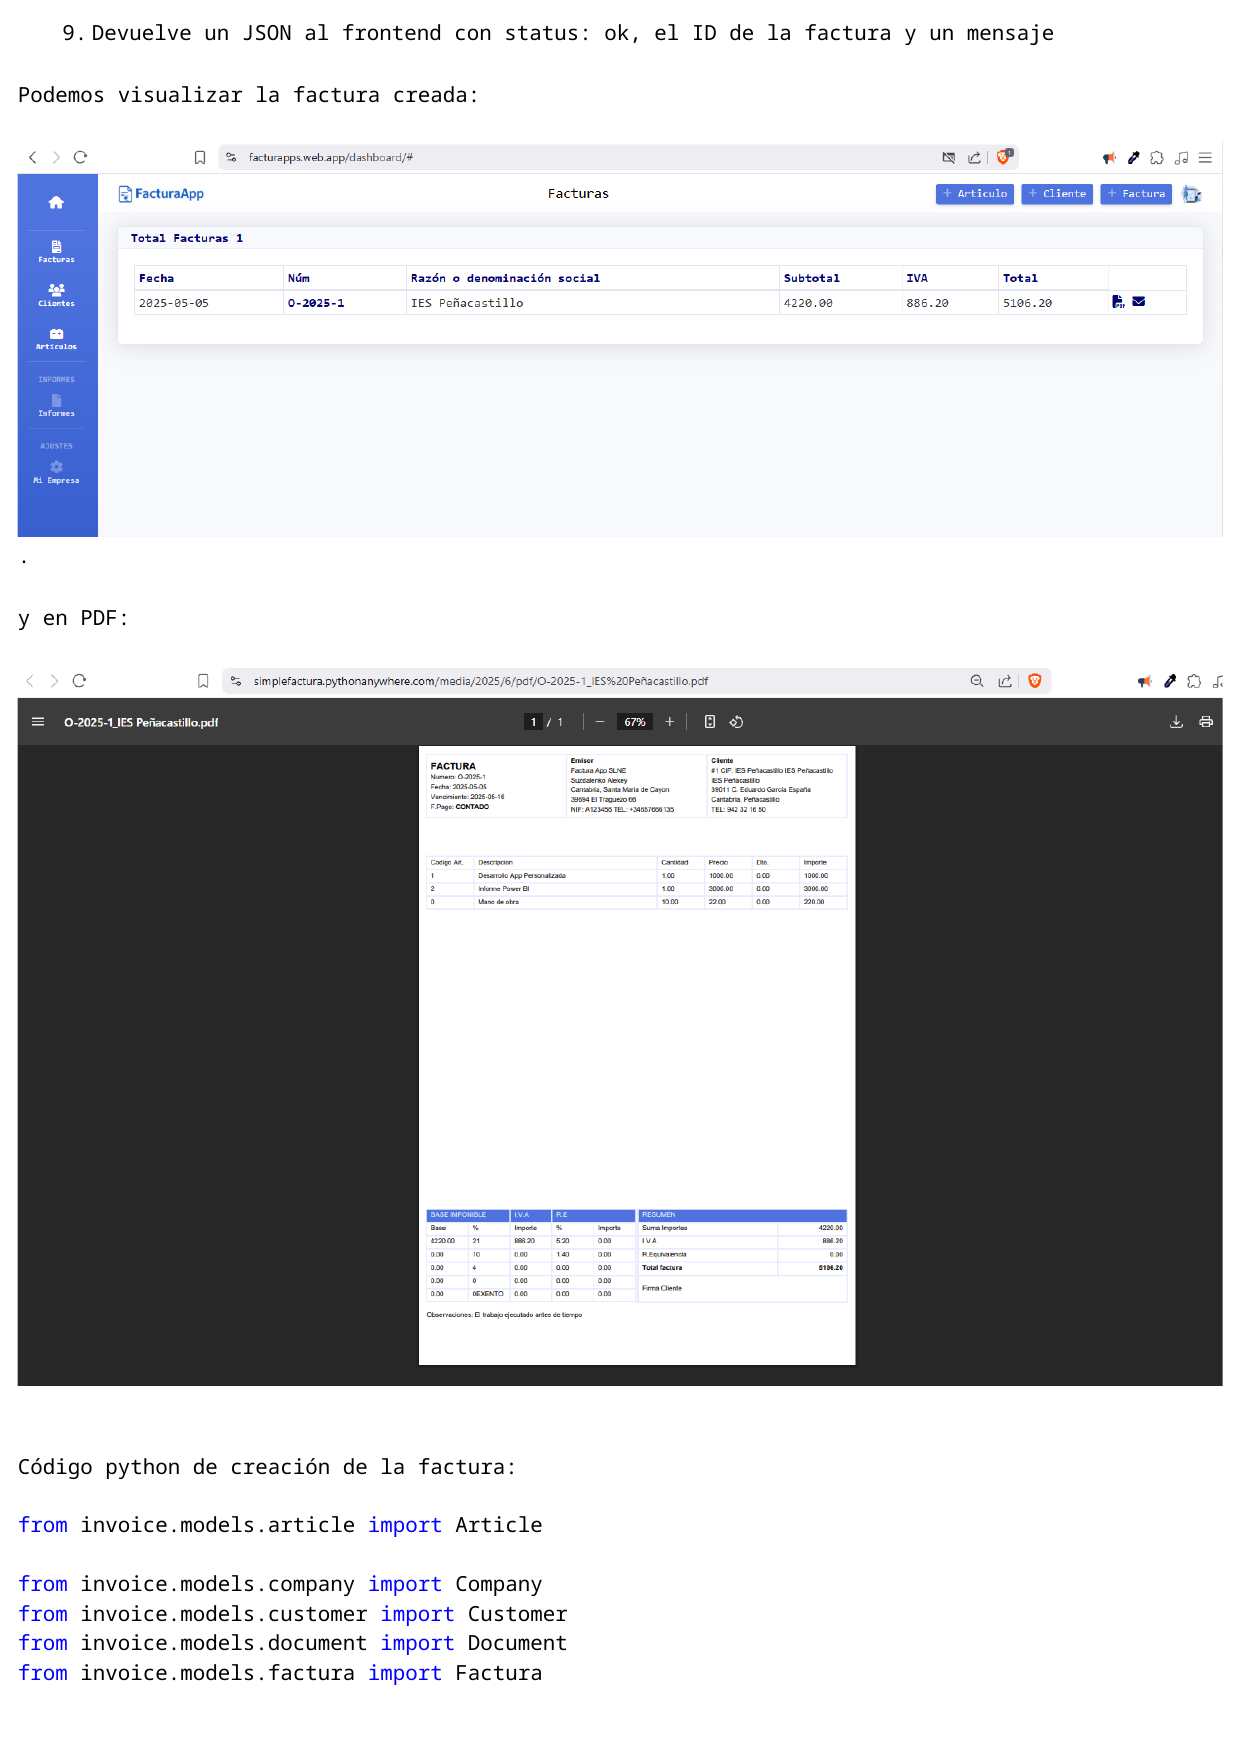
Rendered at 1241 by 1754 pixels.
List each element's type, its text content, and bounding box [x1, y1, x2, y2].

picture [17, 665, 1223, 1386]
text from invoice.models.factura import Factura [18, 1657, 1222, 1687]
picture [17, 141, 1223, 537]
list Devuelve un JSON al frontend con status: ok, el ID de la factura y un mensaje [62, 18, 1222, 46]
text from invoice.models.customer import Customer [18, 1597, 1222, 1627]
text from invoice.models.company import Company [18, 1568, 1222, 1597]
text from invoice.models.article import Article [18, 1510, 1222, 1538]
text . [18, 537, 1222, 569]
text Podemos visualizar la factura creada: [18, 80, 1222, 108]
text y en PDF: [18, 603, 1222, 631]
text from invoice.models.document import Document [18, 1627, 1222, 1657]
text Código python de creación de la factura: [18, 1452, 1222, 1480]
